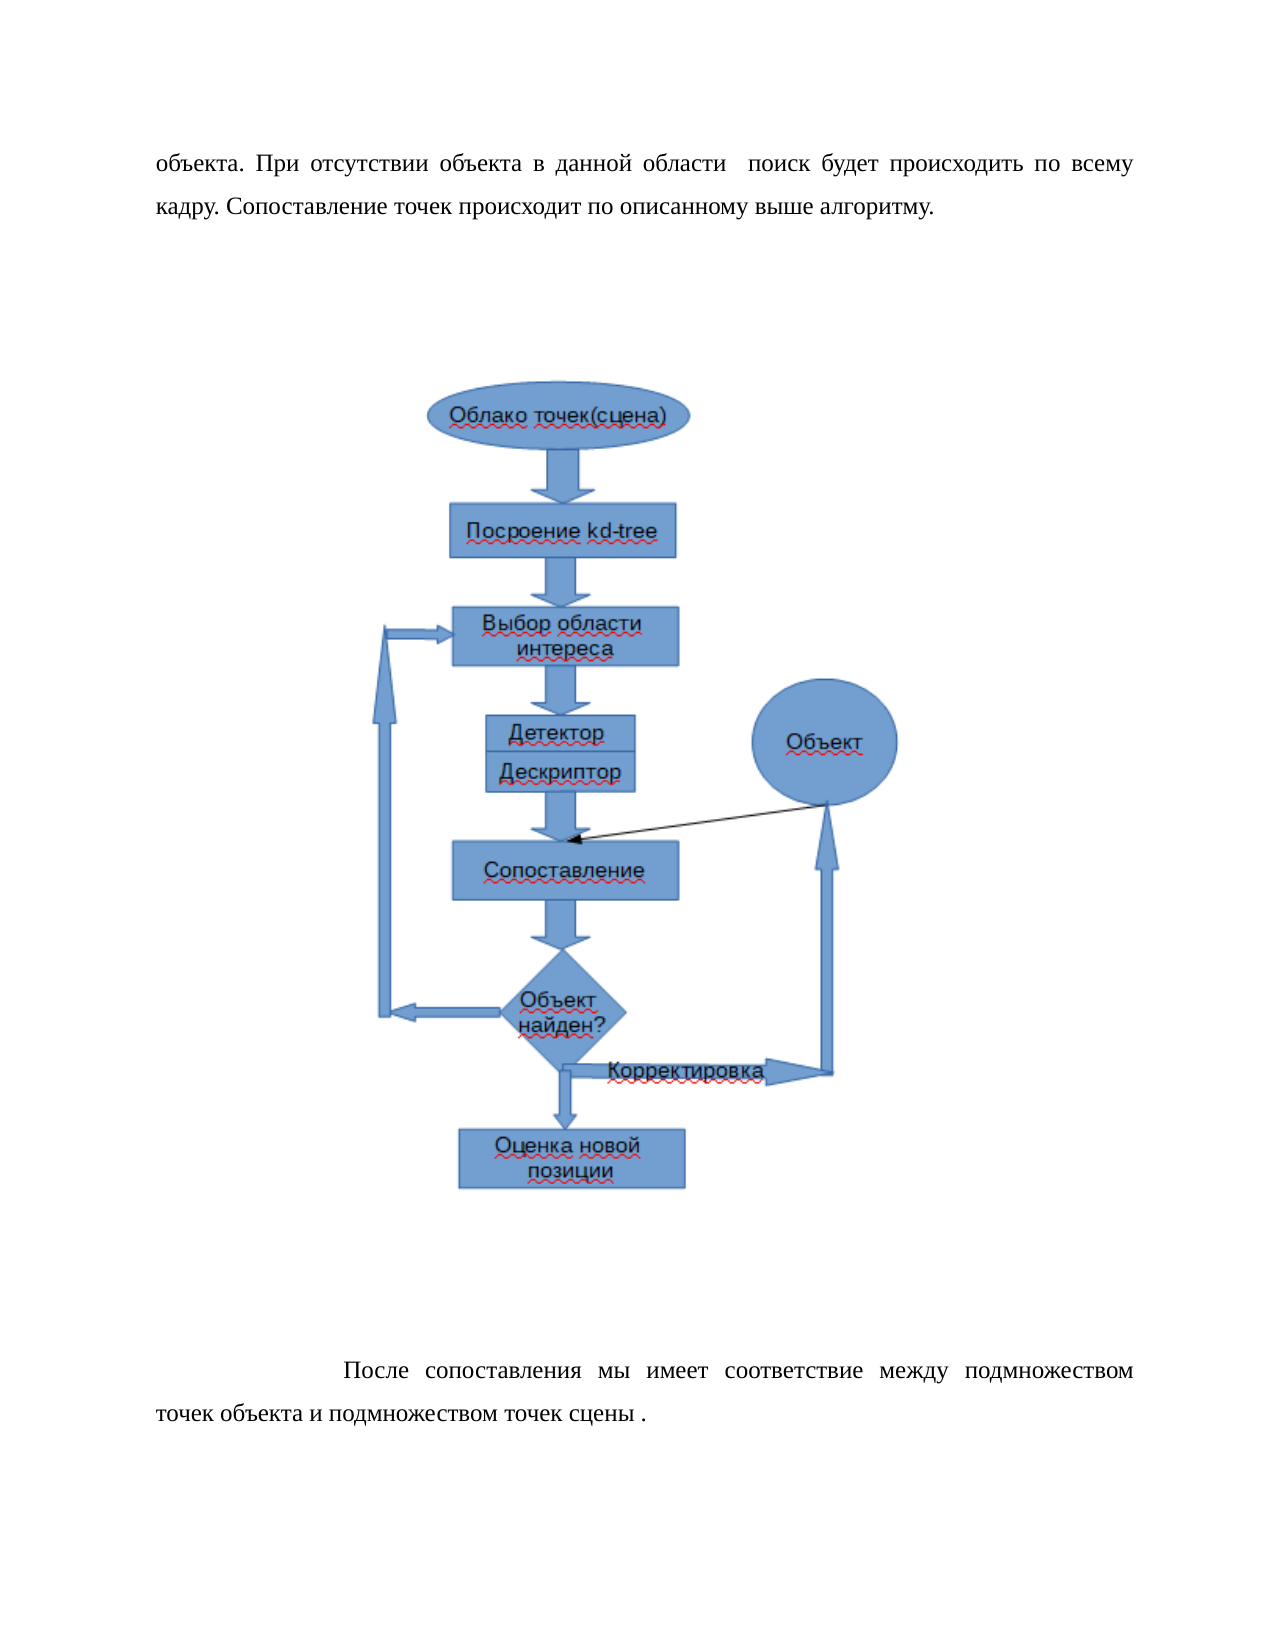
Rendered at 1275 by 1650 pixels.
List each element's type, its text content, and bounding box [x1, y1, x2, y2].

text объекта. При отсутствии объекта в данной области поиск будет происходить по всему кадру. Сопоставление точек происходит по описанному выше алгоритму. [118, 118, 1157, 220]
text После сопоставления мы имеет соответствие между подмножеством точек объекта и подмножеством точек сцены . [118, 1325, 1157, 1427]
picture [368, 363, 907, 1209]
